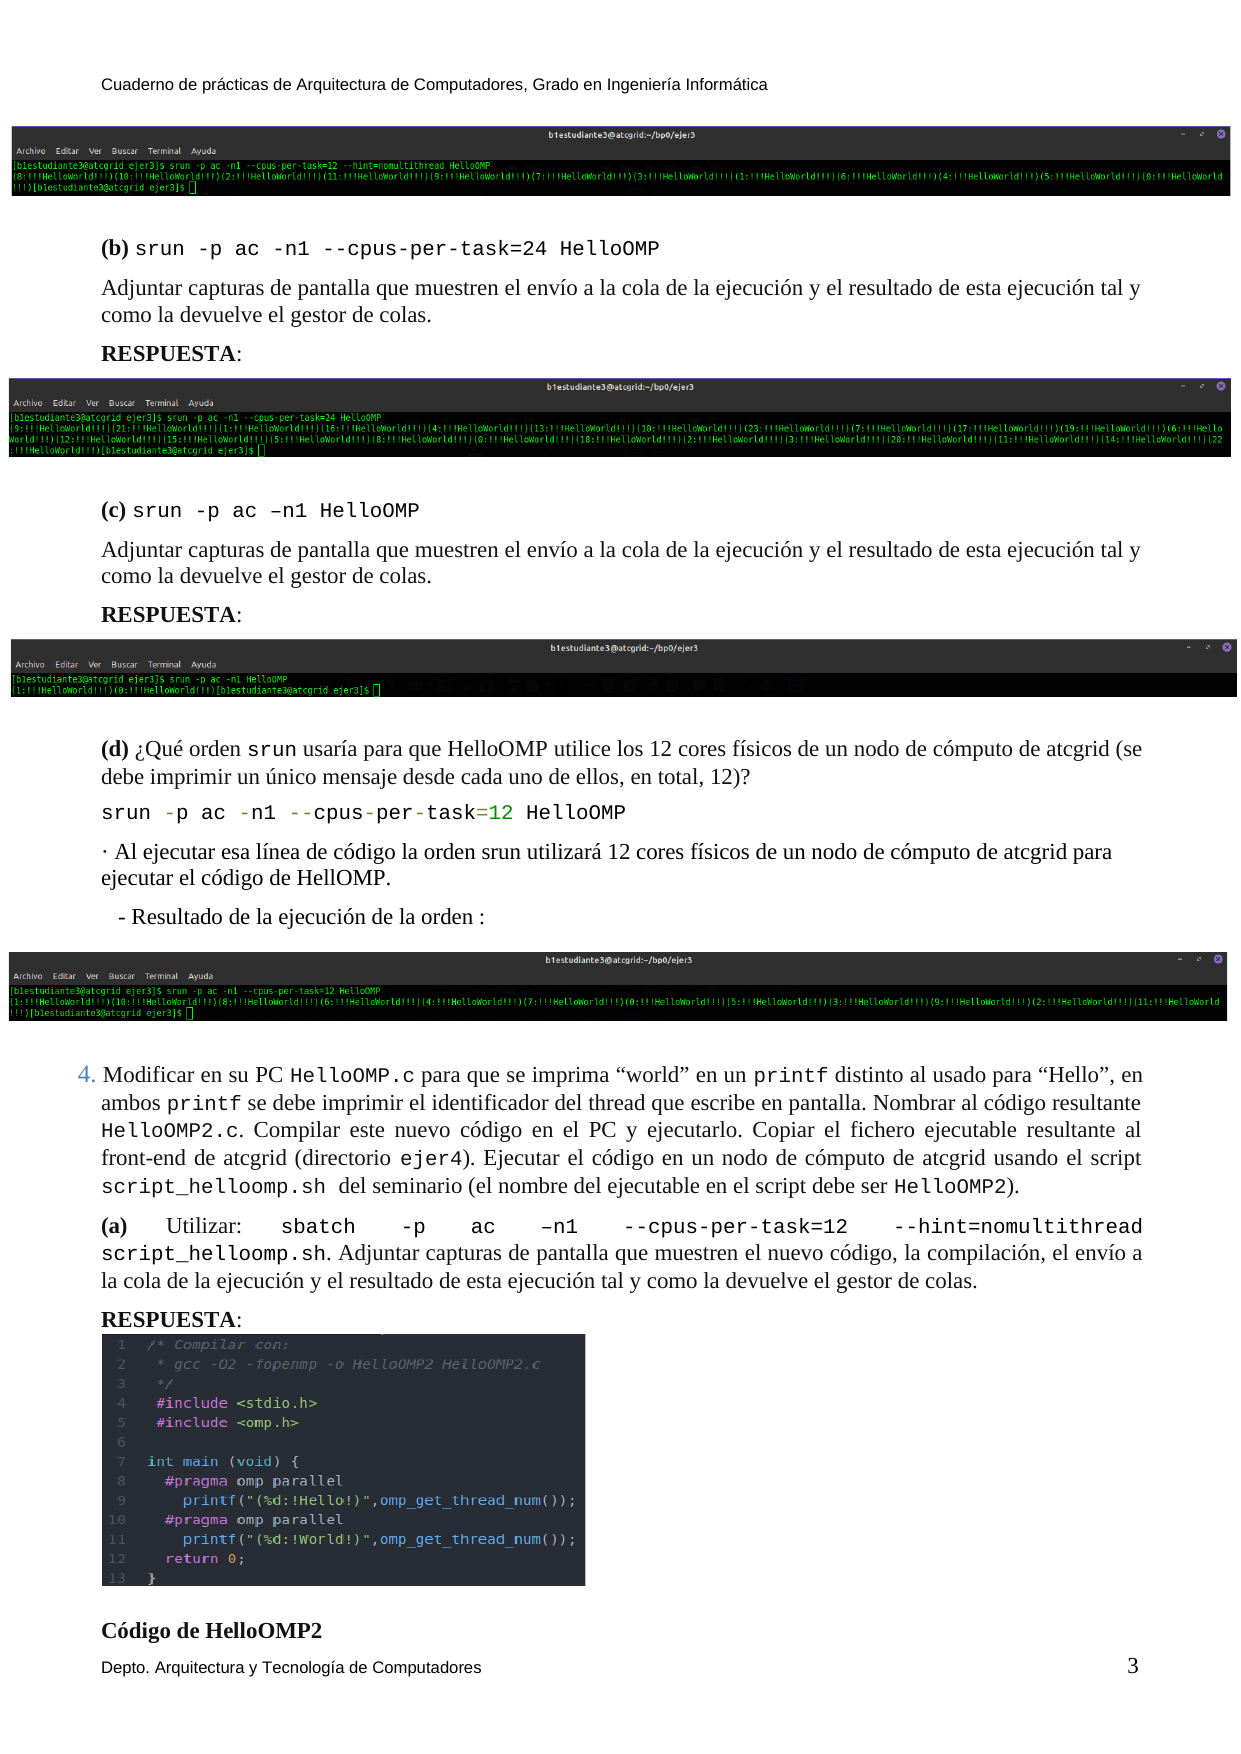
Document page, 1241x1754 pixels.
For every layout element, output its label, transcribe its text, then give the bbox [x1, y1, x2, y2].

text - Resultado de la ejecución de la orden : [101, 903, 1143, 930]
text Adjuntar capturas de pantalla que muestren el envío a la cola de la ejecución y el resultado de esta ejecución tal y como la devuelve el gestor de colas. [101, 536, 1143, 588]
text srun -p ac -n1 --cpus-per-task=12 HelloOMP [101, 802, 1143, 826]
picture [102, 1334, 586, 1586]
picture [11, 126, 1231, 196]
list (d) ¿Qué orden srun usaría para que HelloOMP utilice los 12 cores físicos de un nodo de cómputo de atcgrid (se debe imprimir un único mensaje desde cada uno de ellos, en total, 12)? [101, 736, 1143, 789]
picture [8, 952, 1228, 1021]
text (b) srun -p ac -n1 --cpus-per-task=24 HelloOMP [101, 234, 1143, 262]
list RESPUESTA: [101, 1306, 1143, 1332]
text (c) srun -p ac –n1 HelloOMP [101, 496, 1143, 523]
text Adjuntar capturas de pantalla que muestren el envío a la cola de la ejecución y el resultado de esta ejecución tal y como la devuelve el gestor de colas. [101, 274, 1143, 327]
list RESPUESTA: [101, 601, 1143, 627]
list Modificar en su PC HelloOMP.c para que se imprima “world” en un printf distinto al usado para “Hello”, en ambos printf se debe imprimir el identificador del thread que escribe en pantalla. Nombrar al código resultante HelloOMP2.c. Compilar este nuevo código en el PC y ejecutarlo. Copiar el fichero ejecutable resultante al front-end de atcgrid (directorio ejer4). Ejecutar el código en un nodo de cómputo de atcgrid usando el script script_helloomp.sh del seminario (el nombre del ejecutable en el script debe ser HelloOMP2). [71, 1059, 1143, 1199]
list RESPUESTA: [101, 340, 1143, 366]
list Código de HelloOMP2 [101, 1617, 1143, 1643]
text · Al ejecutar esa línea de código la orden srun utilizará 12 cores físicos de un nodo de cómputo de atcgrid para ejecutar el código de HellOMP. [101, 838, 1143, 891]
picture [10, 639, 1237, 697]
text (a) Utilizar: sbatch -p ac –n1 --cpus-per-task=12 --hint=nomultithread script_helloomp.sh. Adjuntar capturas de pantalla que muestren el nuevo código, la compilación, el envío a la cola de la ejecución y el resultado de esta ejecución tal y como la devuelve el gestor de colas. [101, 1212, 1143, 1293]
picture [8, 378, 1231, 457]
